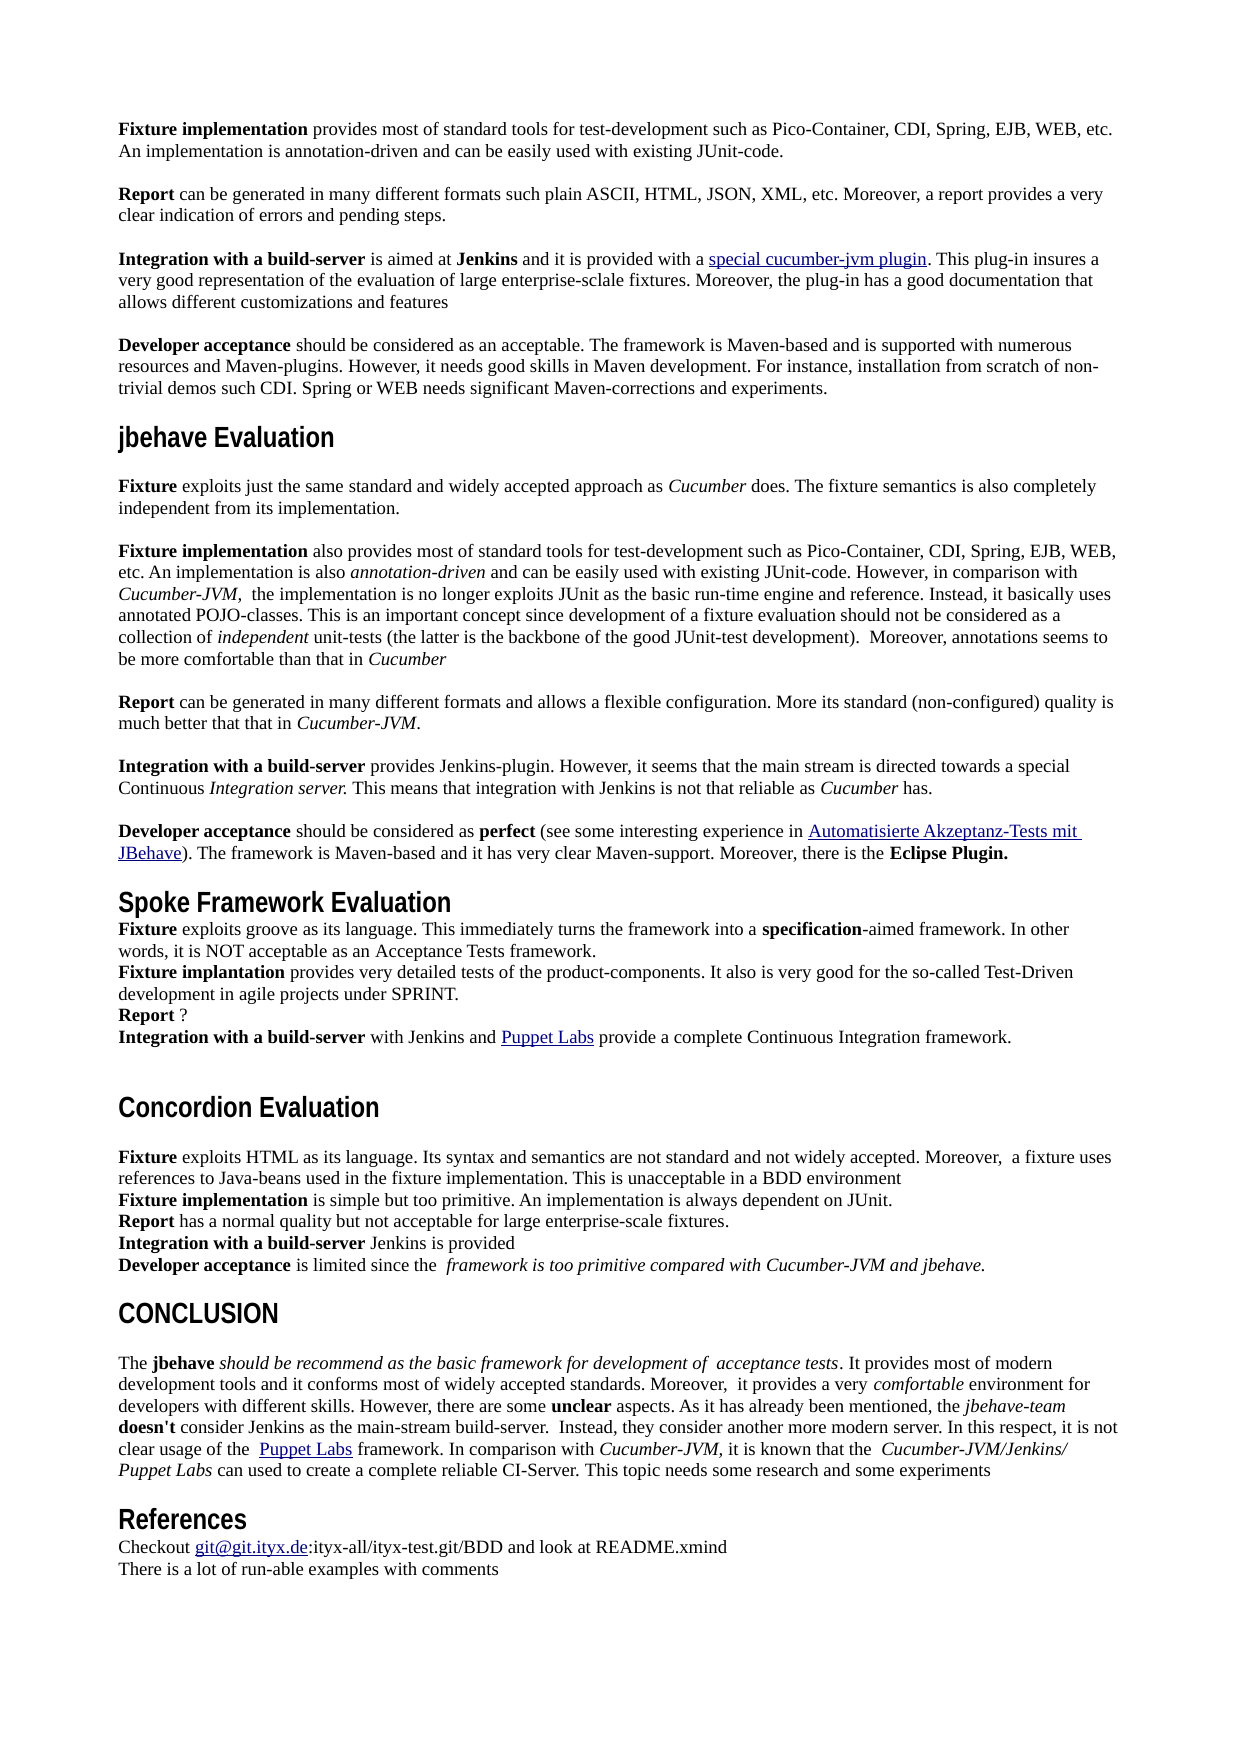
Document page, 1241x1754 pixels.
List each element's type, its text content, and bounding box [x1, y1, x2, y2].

text Spoke Framework Evaluation [118, 885, 1122, 918]
text Developer acceptance is limited since the framework is too primitive compared with Cucumber-JVM and jbehave. [118, 1253, 1122, 1275]
text Report can be generated in many different formats and allows a flexible configuration. More its standard (non-configured) quality is much better that that in Cucumber-JVM. [118, 691, 1122, 734]
text Concordion Evaluation [118, 1091, 1122, 1124]
text Integration with a build-server with Jenkins and Puppet Labs provide a complete Continuous Integration framework. [118, 1026, 1122, 1047]
text Fixture implementation also provides most of standard tools for test-development such as Pico-Container, CDI, Spring, EJB, WEB, etc. An implementation is also annotation-driven and can be easily used with existing JUnit-code. However, in comparison with Cucumber-JVM, the implementation is no longer exploits JUnit as the basic run-time engine and reference. Instead, it basically uses annotated POJO-classes. This is an important concept since development of a fixture evaluation should not be considered as a collection of independent unit-tests (the latter is the backbone of the good JUnit-test development). Moreover, annotations seems to be more comfortable than that in Cucumber [118, 540, 1122, 669]
text The jbehave should be recommend as the basic framework for development of acceptance tests. It provides most of modern development tools and it conforms most of widely accepted standards. Moreover, it provides a very comfortable environment for developers with different skills. However, there are some unclear aspects. As it has already been mentioned, the jbehave-team doesn't consider Jenkins as the main-stream build-server. Instead, they consider another more modern server. In this respect, it is not clear usage of the Puppet Labs framework. In comparison with Cucumber-JVM, it is known that the Cucumber-JVM/Jenkins/ Puppet Labs can used to create a complete reliable CI-Server. This topic needs some research and some experiments [118, 1352, 1122, 1481]
text Developer acceptance should be considered as perfect (see some interesting experience in Automatisierte Akzeptanz-Tests mit JBehave). The framework is Maven-based and it has very clear Maven-support. Moreover, there is the Eclipse Plugin. [118, 820, 1122, 863]
text Report ? [118, 1004, 1122, 1026]
text Fixture implantation provides very detailed tests of the product-components. It also is very good for the so-called Test-Driven development in agile projects under SPRINT. [118, 961, 1122, 1004]
text Integration with a build-server is aimed at Jenkins and it is provided with a special cucumber-jvm plugin. This plug-in insures a very good representation of the evaluation of large enterprise-sclale fixtures. Moreover, the plug-in has a good documentation that allows different customizations and features [118, 247, 1122, 312]
text jbehave Evaluation [118, 420, 1122, 453]
text There is a lot of run-able examples with comments [118, 1557, 1122, 1579]
text Report can be generated in many different formats such plain ASCII, HTML, JSON, XML, etc. Moreover, a report provides a very clear indication of errors and pending steps. [118, 183, 1122, 226]
text References [118, 1502, 1122, 1536]
text Integration with a build-server provides Jenkins-plugin. However, it seems that the main stream is directed towards a special Continuous Integration server. This means that integration with Jenkins is not that reliable as Cucumber has. [118, 755, 1122, 798]
text CONCLUSION [118, 1297, 1122, 1330]
text Fixture exploits just the same standard and widely accepted approach as Cucumber does. The fixture semantics is also completely independent from its implementation. [118, 475, 1122, 518]
text Checkout git@git.ityx.de:ityx-all/ityx-test.git/BDD and look at README.xmind [118, 1536, 1122, 1557]
text Report has a normal quality but not acceptable for large enterprise-scale fixtures. [118, 1210, 1122, 1232]
text Integration with a build-server Jenkins is provided [118, 1232, 1122, 1253]
text Developer acceptance should be considered as an acceptable. The framework is Maven-based and is supported with numerous resources and Maven-plugins. However, it needs good skills in Maven development. For instance, installation from scratch of non-trivial demos such CDI. Spring or WEB needs significant Maven-corrections and experiments. [118, 334, 1122, 398]
text Fixture exploits groove as its language. This immediately turns the framework into a specification-aimed framework. In other words, it is NOT acceptable as an Acceptance Tests framework. [118, 918, 1122, 961]
text Fixture implementation provides most of standard tools for test-development such as Pico-Container, CDI, Spring, EJB, WEB, etc. An implementation is annotation-driven and can be easily used with existing JUnit-code. [118, 118, 1122, 161]
text Fixture exploits HTML as its language. Its syntax and semantics are not standard and not widely accepted. Moreover, a fixture uses references to Java-beans used in the fixture implementation. This is unacceptable in a BDD environment [118, 1146, 1122, 1189]
text Fixture implementation is simple but too primitive. An implementation is always dependent on JUnit. [118, 1189, 1122, 1210]
